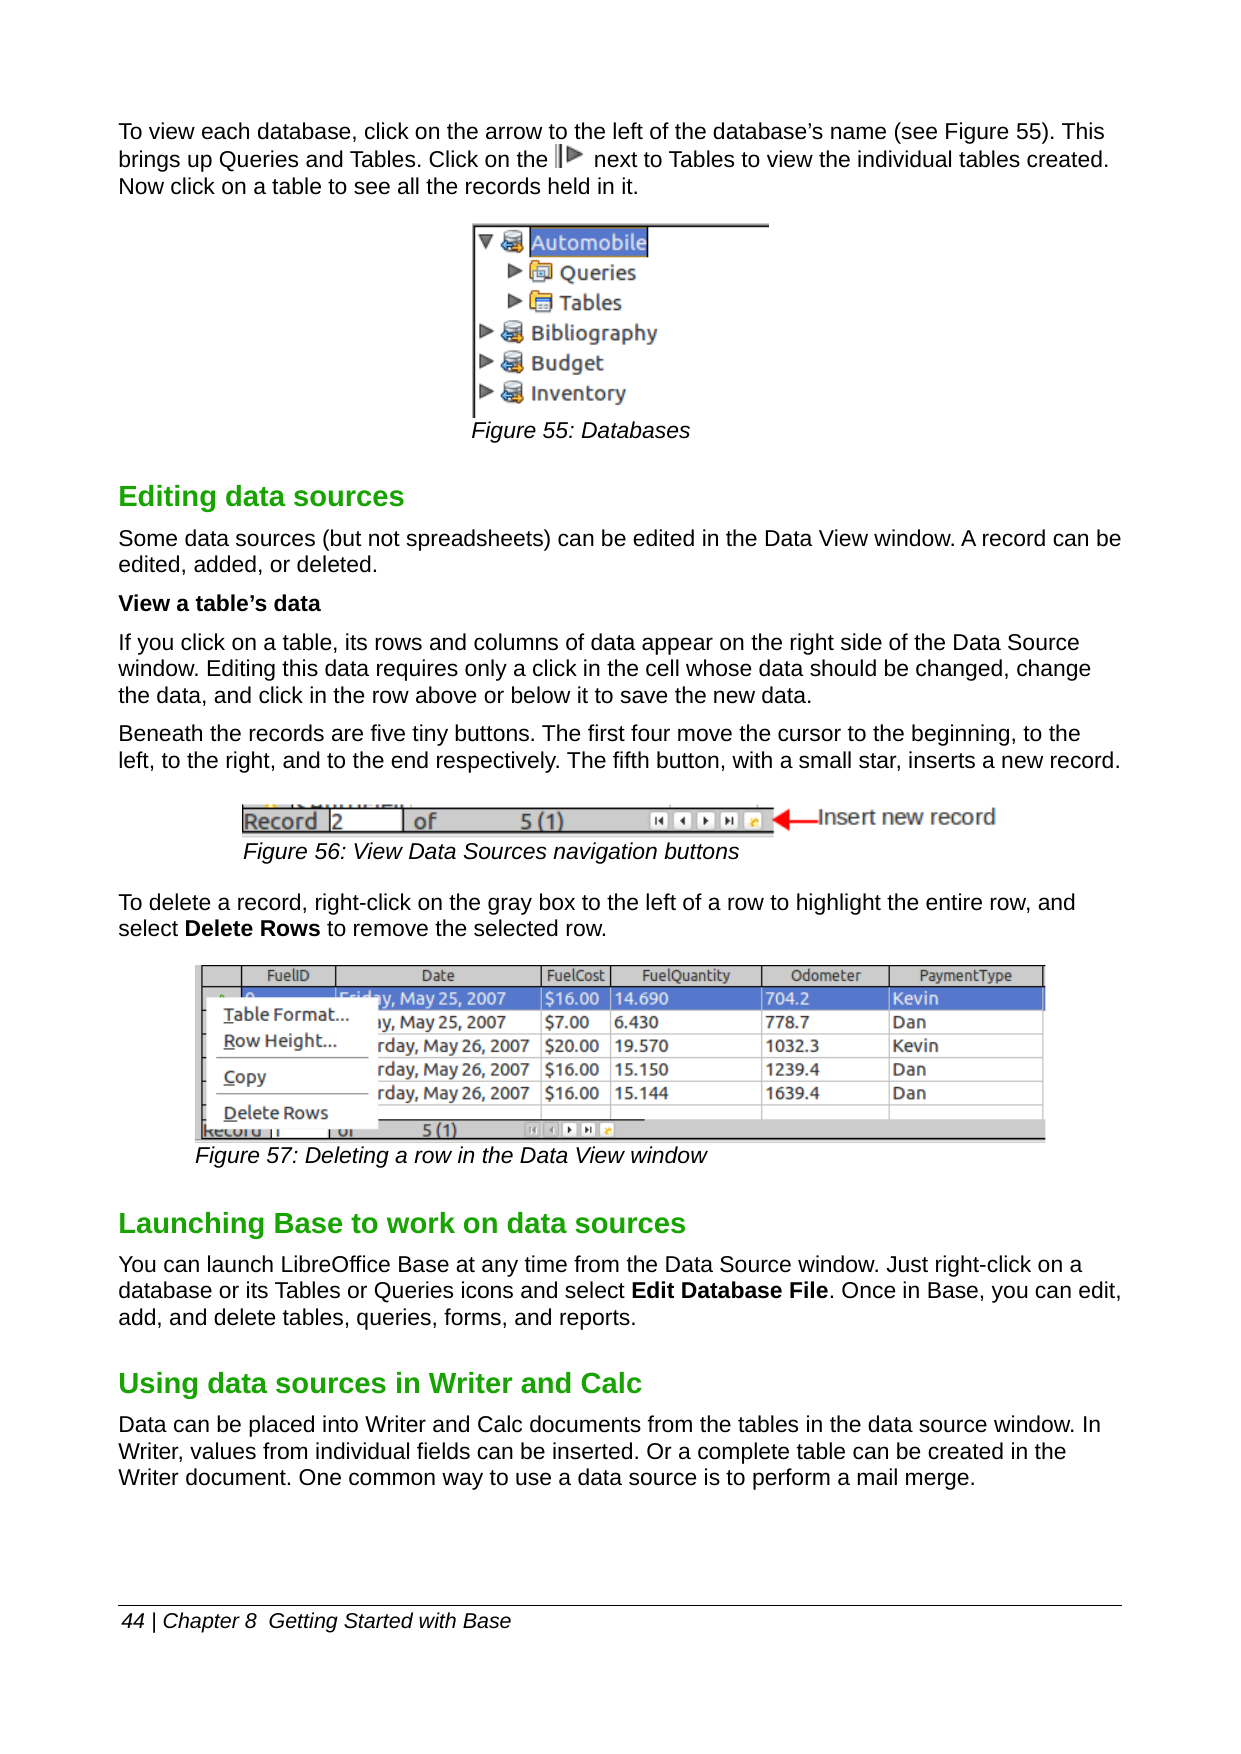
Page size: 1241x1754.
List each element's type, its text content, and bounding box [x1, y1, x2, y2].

text Some data sources (but not spreadsheets) can be edited in the Data View window. A record can be edited, added, or deleted. [118, 525, 1122, 577]
text Data can be placed into Writer and Calc documents from the tables in the data source window. In Writer, values from individual fields can be inserted. Or a complete table can be created in the Writer document. One common way to use a data source is to perform a mail merge. [118, 1411, 1122, 1491]
text Figure 55: Databases [471, 418, 769, 444]
picture [471, 223, 769, 418]
subtitle Editing data sources [118, 479, 1122, 513]
text To delete a record, right-click on the gray box to the left of a row to highlight the entire row, and select Delete Rows to remove the selected row. [118, 888, 1122, 941]
text Figure 56: View Data Sources navigation buttons [243, 839, 997, 864]
picture [242, 797, 1030, 839]
text You can launch LibreOffice Base at any time from the Data Source window. Just right-click on a database or its Tables or Queries icons and select Edit Database File. Once in Base, you can edit, add, and delete tables, queries, forms, and reports. [118, 1251, 1122, 1330]
text Figure 57: Deleting a row in the Data View window [195, 1143, 1045, 1169]
text Beneath the records are five tiny buttons. The first four move the cursor to the beginning, to the left, to the right, and to the end respectively. The fifth button, with a small star, inserts a new record. [118, 720, 1122, 773]
text If you click on a table, its rows and columns of data appear on the right side of the Data Source window. Editing this data requires only a click in the cell whose data should be changed, change the data, and click in the row above or below it to save the new data. [118, 629, 1122, 708]
text To view each database, click on the arrow to the left of the database’s name (see Figure 55). This brings up Queries and Tables. Click on the next to Tables to view the individual tables created. Now click on a table to see all the records held in it. [118, 118, 1122, 199]
subtitle Launching Base to work on data sources [118, 1206, 1122, 1239]
text View a table’s data [118, 590, 1122, 616]
picture [194, 965, 1046, 1143]
picture [554, 144, 588, 168]
subtitle Using data sources in Writer and Calc [118, 1366, 1122, 1400]
